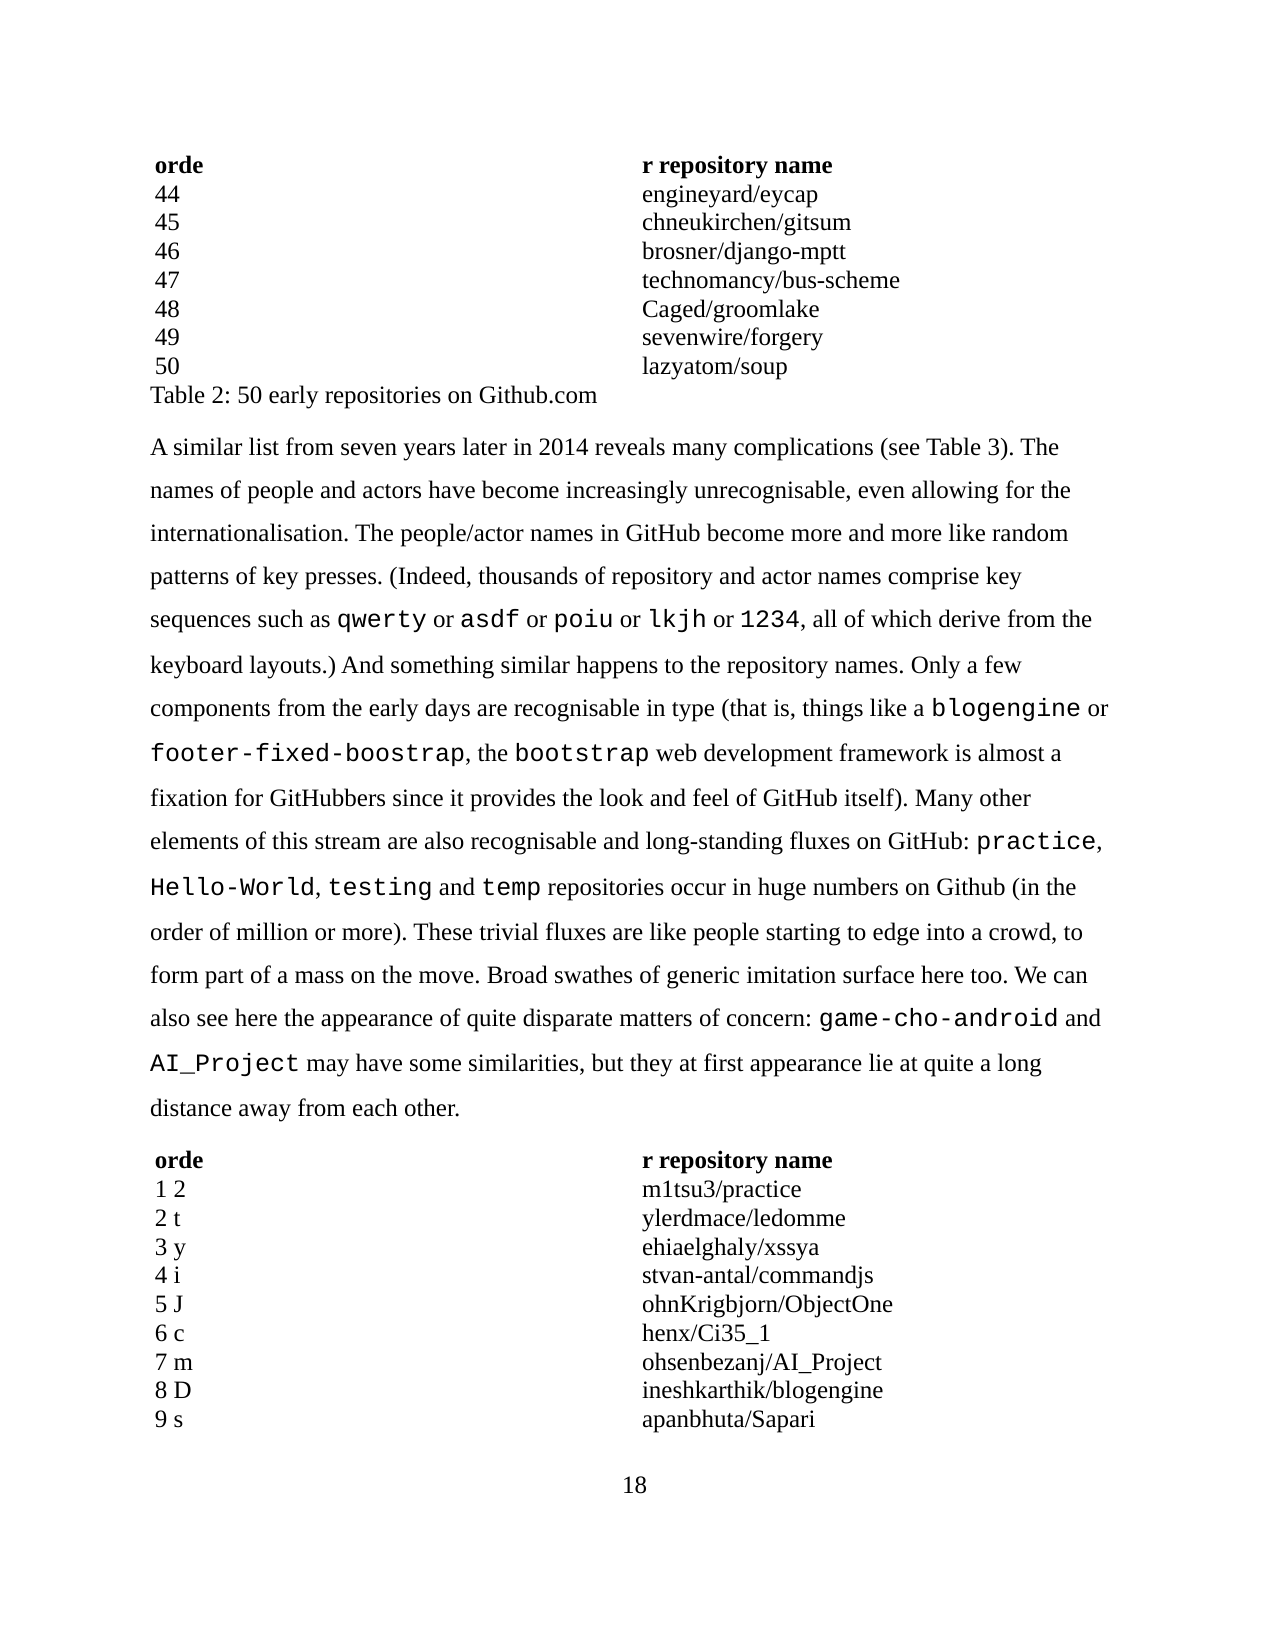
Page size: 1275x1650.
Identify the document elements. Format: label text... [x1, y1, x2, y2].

table_cell ineshkarthik/blogengine [638, 1376, 1125, 1404]
table_cell 50 [150, 351, 637, 380]
table_cell lazyatom/soup [638, 351, 1125, 380]
table_cell m1tsu3/practice [638, 1174, 1125, 1203]
table_header r repository name [638, 150, 1125, 179]
table_cell 8 D [150, 1376, 637, 1404]
table_cell Caged/groomlake [638, 294, 1125, 322]
table_cell 1 2 [150, 1174, 637, 1203]
table_cell 9 s [150, 1404, 637, 1433]
table_cell engineyard/eycap [638, 179, 1125, 207]
table_cell stvan-antal/commandjs [638, 1261, 1125, 1289]
table_cell 47 [150, 265, 637, 294]
table_cell sevenwire/forgery [638, 323, 1125, 351]
table_cell ohsenbezanj/AI_Project [638, 1347, 1125, 1376]
table_cell 44 [150, 179, 637, 207]
text Table 2: 50 early repositories on Github.com [150, 380, 1125, 409]
table_cell apanbhuta/Sapari [638, 1404, 1125, 1433]
table_cell ylerdmace/ledomme [638, 1203, 1125, 1232]
table_cell 7 m [150, 1347, 637, 1376]
table_cell henx/Ci35_1 [638, 1318, 1125, 1347]
table_cell 48 [150, 294, 637, 322]
table_cell 3 y [150, 1232, 637, 1261]
table_cell chneukirchen/gitsum [638, 208, 1125, 236]
table_header r repository name [638, 1146, 1125, 1174]
table_cell 4 i [150, 1261, 637, 1289]
table_cell ehiaelghaly/xssya [638, 1232, 1125, 1261]
table_cell 49 [150, 323, 637, 351]
table_cell 5 J [150, 1289, 637, 1318]
table_cell ohnKrigbjorn/ObjectOne [638, 1289, 1125, 1318]
table_cell technomancy/bus-scheme [638, 265, 1125, 294]
table_header orde [150, 150, 637, 179]
table_cell 2 t [150, 1203, 637, 1232]
table_cell 45 [150, 208, 637, 236]
table_header orde [150, 1146, 637, 1174]
table_cell 46 [150, 236, 637, 265]
text A similar list from seven years later in 2014 reveals many complications (see Table 3). The names of people and actors have become increasingly unrecognisable, even allowing for the internationalisation. The people/actor names in GitHub become more and more like random patterns of key presses. (Indeed, thousands of repository and actor names comprise key sequences such as qwerty or asdf or poiu or lkjh or 1234, all of which derive from the keyboard layouts.) And something similar happens to the repository names. Only a few components from the early days are recognisable in type (that is, things like a blogengine or footer-fixed-boostrap, the bootstrap web development framework is almost a fixation for GitHubbers since it provides the look and feel of GitHub itself). Many other elements of this stream are also recognisable and long-standing fluxes on GitHub: practice, Hello-World, testing and temp repositories occur in huge numbers on Github (in the order of million or more). These trivial fluxes are like people starting to edge into a crowd, to form part of a mass on the move. Broad swathes of generic imitation surface here too. We can also see here the appearance of quite disparate matters of concern: game-cho-android and AI_Project may have some similarities, but they at first appearance lie at quite a long distance away from each other. [150, 432, 1125, 1122]
table_cell brosner/django-mptt [638, 236, 1125, 265]
table_cell 6 c [150, 1318, 637, 1347]
